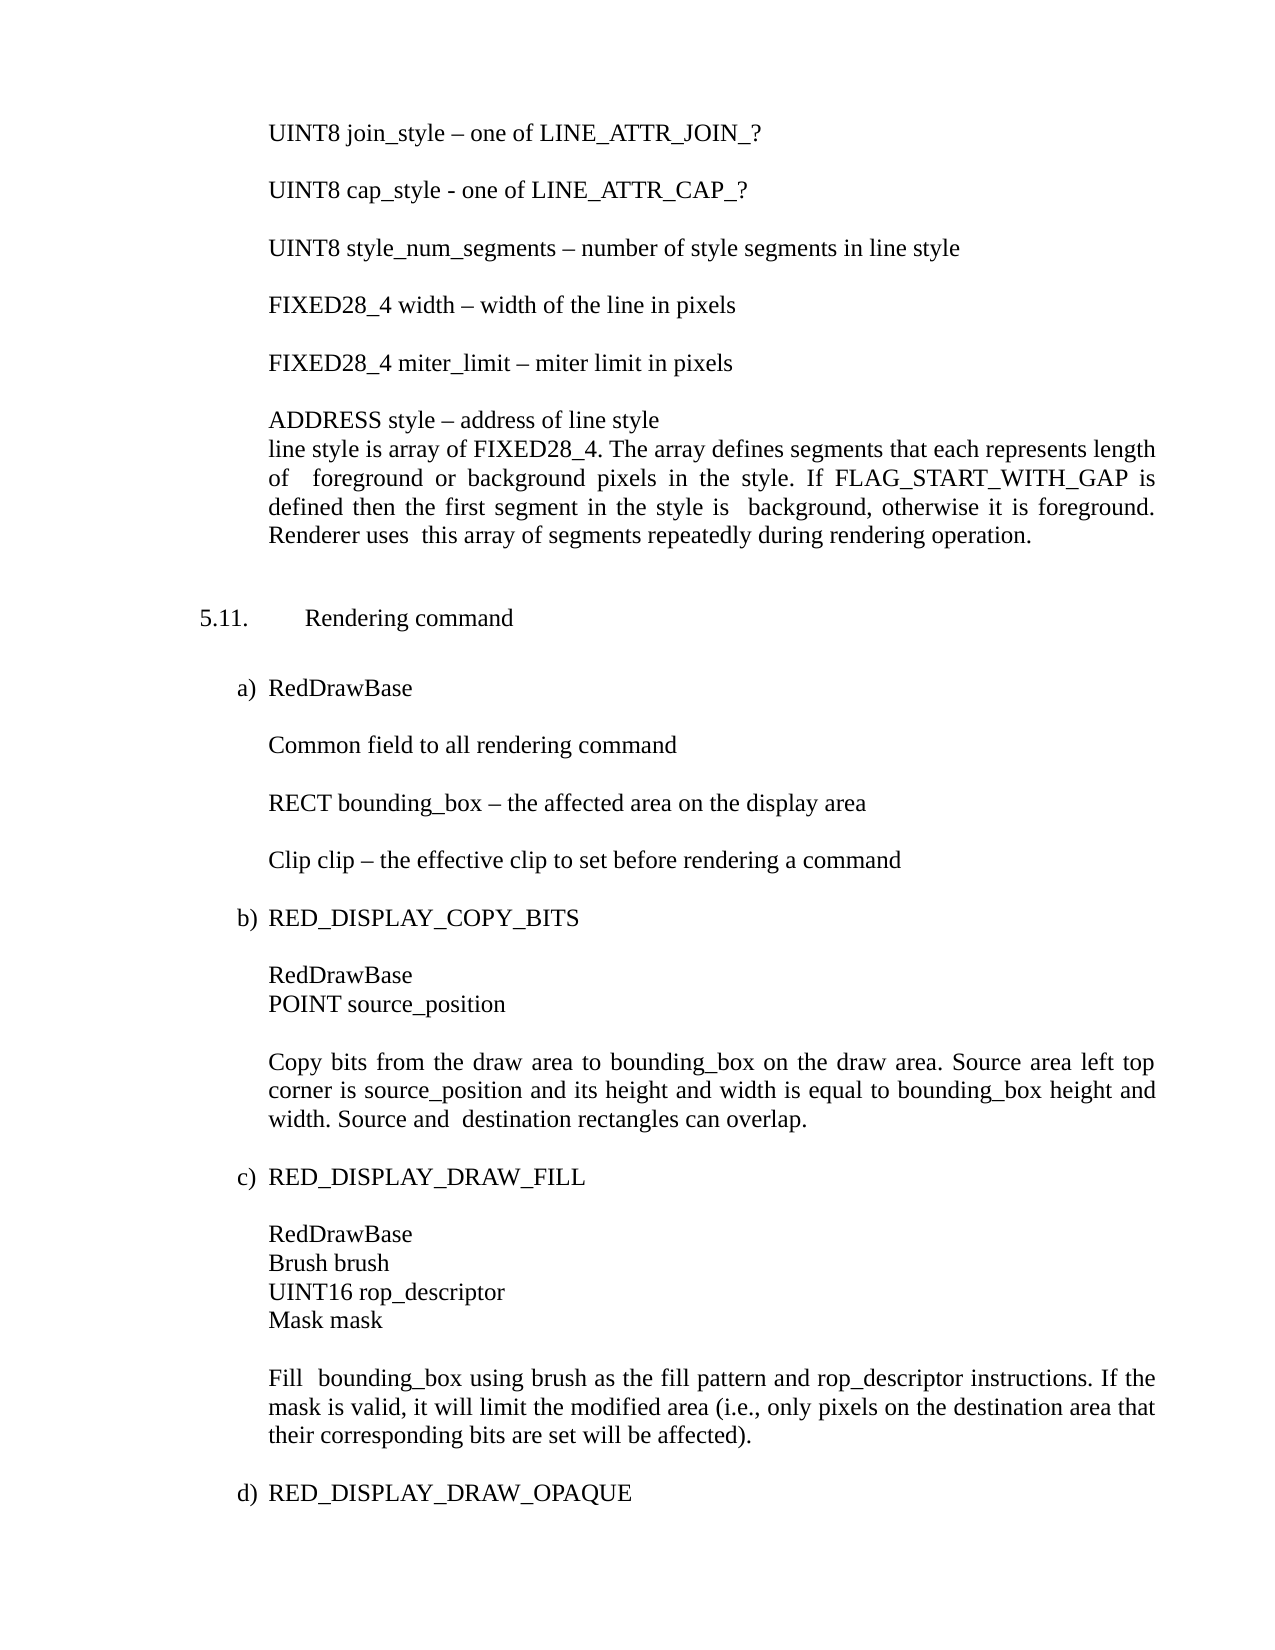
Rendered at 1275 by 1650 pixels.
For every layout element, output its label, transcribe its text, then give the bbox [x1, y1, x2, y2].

list UINT8 style_num_segments – number of style segments in line style [231, 233, 1157, 262]
list Fill bounding_box using brush as the fill pattern and rop_descriptor instructions. If the mask is valid, it will limit the modified area (i.e., only pixels on the destination area that their corresponding bits are set will be affected). [231, 1363, 1157, 1449]
list ADDRESS style – address of line style [231, 406, 1157, 434]
list FIXED28_4 width – width of the line in pixels [231, 291, 1157, 319]
list RedDrawBase [231, 1219, 1157, 1248]
list UINT8 cap_style - one of LINE_ATTR_CAP_? [231, 176, 1157, 204]
list RedDrawBase [231, 961, 1157, 989]
list Mask mask [231, 1306, 1157, 1334]
list Brush brush [231, 1248, 1157, 1277]
list RED_DISPLAY_COPY_BITS [231, 903, 1157, 932]
list FIXED28_4 miter_limit – miter limit in pixels [231, 348, 1157, 377]
list UINT16 rop_descriptor [231, 1277, 1157, 1306]
subtitle Rendering command [193, 603, 1157, 632]
list Common field to all rendering command [231, 731, 1157, 759]
list RedDrawBase [231, 673, 1157, 702]
list RECT bounding_box – the affected area on the display area [231, 788, 1157, 817]
list UINT8 join_style – one of LINE_ATTR_JOIN_? [231, 118, 1157, 147]
list POINT source_position [231, 989, 1157, 1018]
list Copy bits from the draw area to bounding_box on the draw area. Source area left top corner is source_position and its height and width is equal to bounding_box height and width. Source and destination rectangles can overlap. [231, 1047, 1157, 1133]
list RED_DISPLAY_DRAW_FILL [231, 1162, 1157, 1191]
list Clip clip – the effective clip to set before rendering a command [231, 846, 1157, 874]
list RED_DISPLAY_DRAW_OPAQUE [231, 1478, 1157, 1507]
list line style is array of FIXED28_4. The array defines segments that each represents length of foreground or background pixels in the style. If FLAG_START_WITH_GAP is defined then the first segment in the style is background, otherwise it is foreground. Renderer uses this array of segments repeatedly during rendering operation. [231, 434, 1157, 549]
